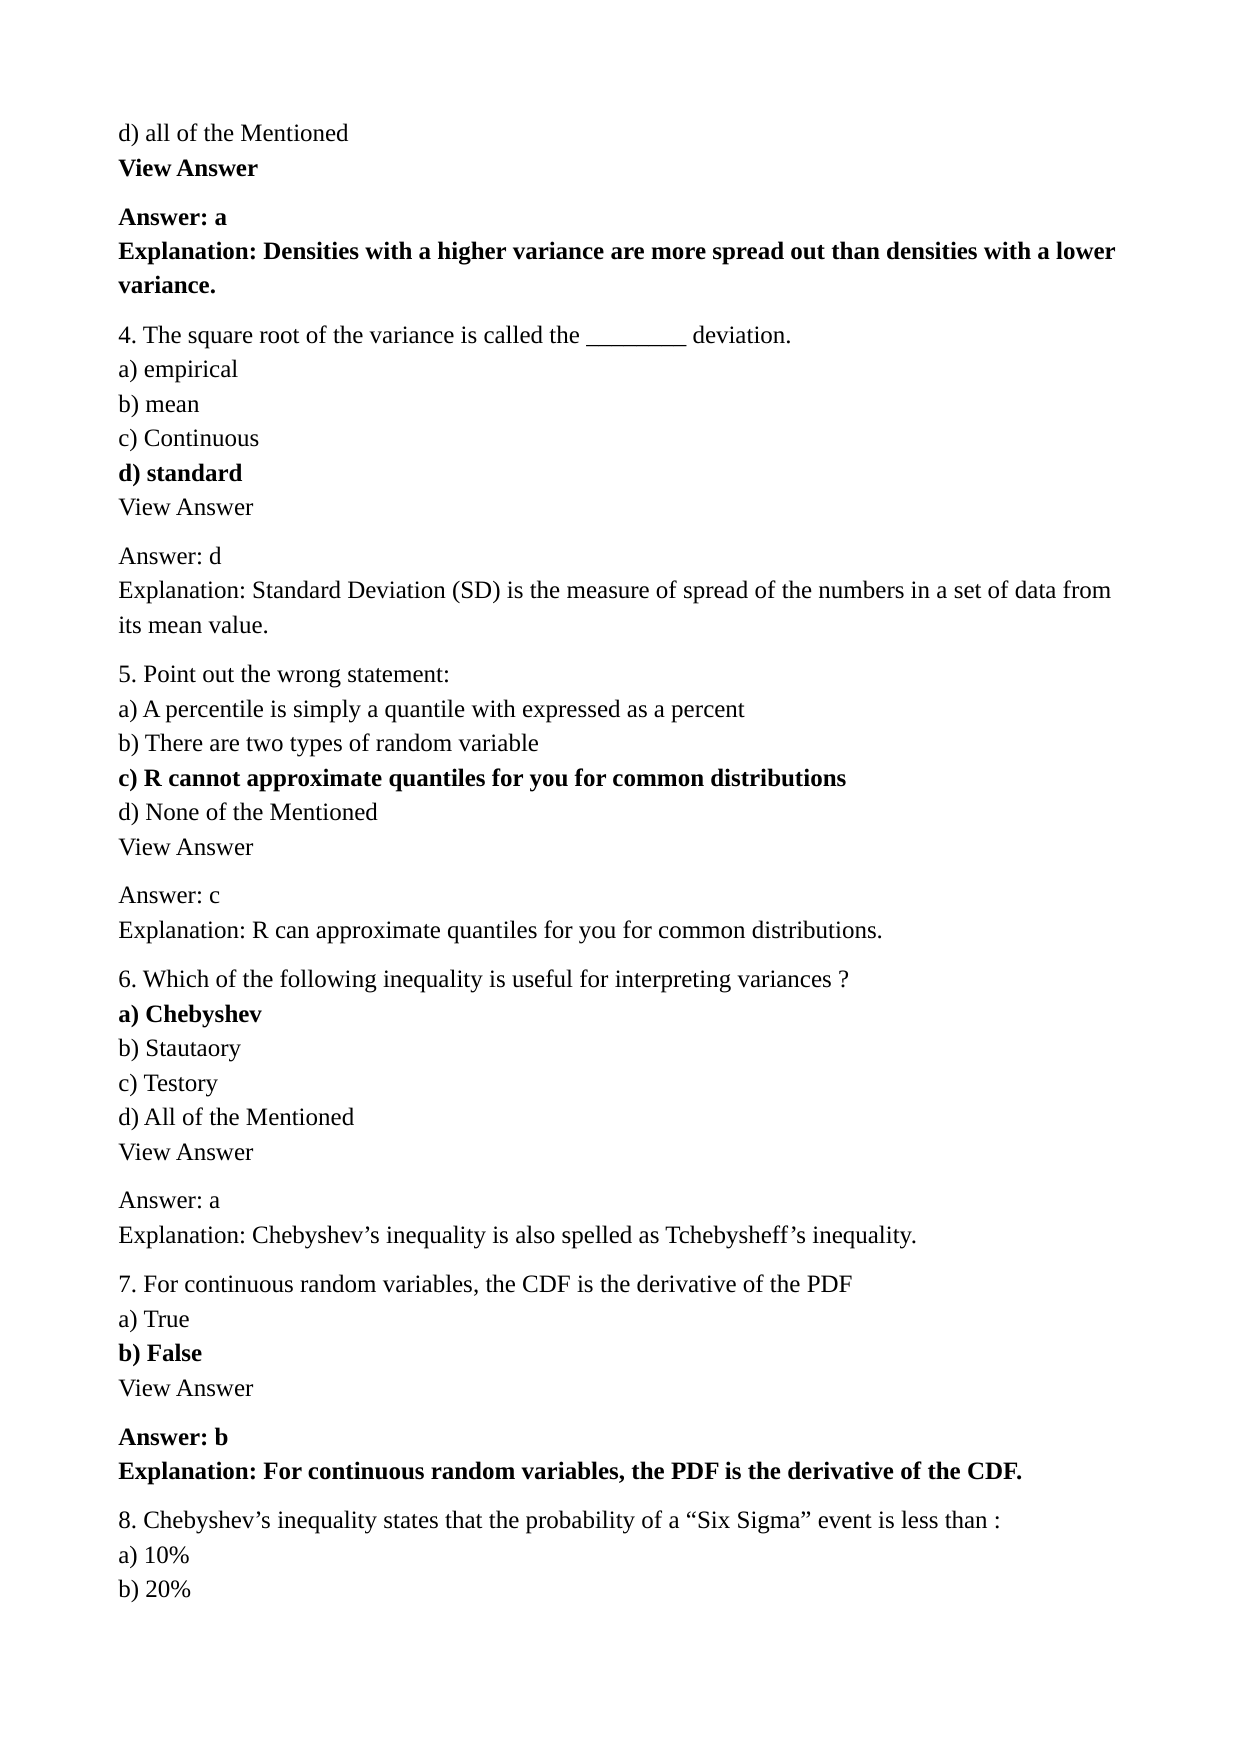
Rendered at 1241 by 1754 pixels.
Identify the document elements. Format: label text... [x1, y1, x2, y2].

text 4. The square root of the variance is called the ________ deviation. a) empirical b) mean c) Continuous d) standard View Answer [118, 320, 1122, 521]
text 7. For continuous random variables, the CDF is the derivative of the PDF a) True b) False View Answer [118, 1269, 1122, 1401]
text 5. Point out the wrong statement: a) A percentile is simply a quantile with expressed as a percent b) There are two types of random variable c) R cannot approximate quantiles for you for common distributions d) None of the Mentioned View Answer [118, 659, 1122, 860]
text Answer: d Explanation: Standard Deviation (SD) is the measure of spread of the numbers in a set of data from its mean value. [118, 541, 1122, 639]
text Answer: b Explanation: For continuous random variables, the PDF is the derivative of the CDF. [118, 1422, 1122, 1485]
text Answer: a Explanation: Chebyshev’s inequality is also spelled as Tchebysheff’s inequality. [118, 1186, 1122, 1249]
text Answer: c Explanation: R can approximate quantiles for you for common distributions. [118, 881, 1122, 944]
text 6. Which of the following inequality is useful for interpreting variances ? a) Chebyshev b) Stautaory c) Testory d) All of the Mentioned View Answer [118, 964, 1122, 1165]
text Answer: a Explanation: Densities with a higher variance are more spread out than densities with a lower variance. [118, 202, 1122, 299]
text d) all of the Mentioned View Answer [118, 118, 1122, 181]
text 8. Chebyshev’s inequality states that the probability of a “Six Sigma” event is less than : a) 10% b) 20% [118, 1505, 1122, 1603]
